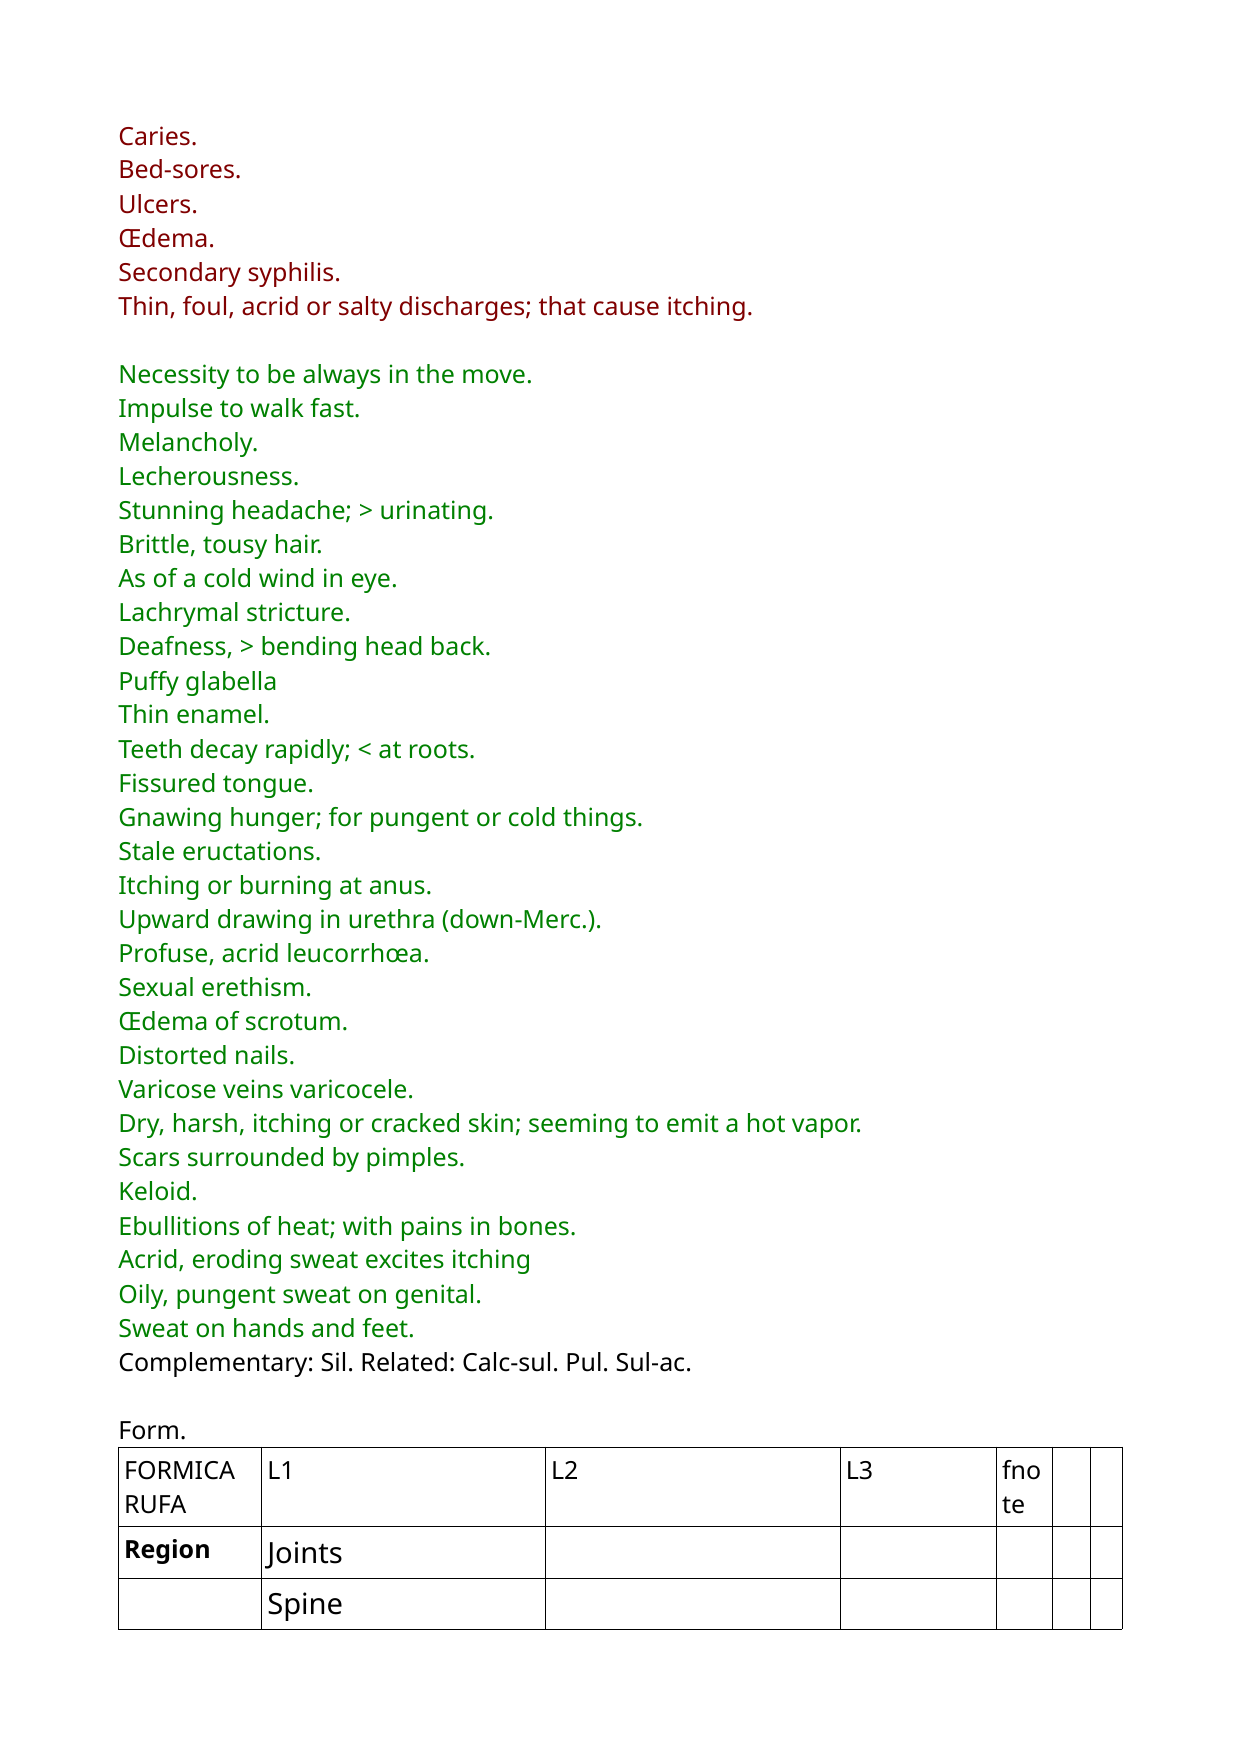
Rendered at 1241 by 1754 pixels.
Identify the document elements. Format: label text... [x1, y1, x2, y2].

table_cell [841, 1527, 996, 1577]
text Sexual erethism. [118, 970, 1122, 1004]
text Teeth decay rapidly; < at roots. [118, 731, 1122, 765]
text Scars surrounded by pimples. [118, 1140, 1122, 1174]
text Lecherousness. [118, 459, 1122, 493]
text Bed-sores. [118, 152, 1122, 186]
text Gnawing hunger; for pungent or cold things. [118, 799, 1122, 833]
text Lachrymal stricture. [118, 595, 1122, 629]
text Sweat on hands and feet. [118, 1310, 1122, 1344]
text Stale eructations. [118, 833, 1122, 867]
table_cell [997, 1527, 1052, 1577]
table_cell [546, 1579, 840, 1629]
text Stunning headache; > urinating. [118, 493, 1122, 527]
text Œdema of scrotum. [118, 1004, 1122, 1038]
text Thin enamel. [118, 697, 1122, 731]
text Complementary: Sil. Related: Calc-sul. Pul. Sul-ac. [118, 1344, 1122, 1378]
text Form. [118, 1412, 1122, 1447]
table_cell [119, 1579, 261, 1629]
table_cell Spine [262, 1579, 545, 1629]
text Upward drawing in urethra (down-Merc.). [118, 902, 1122, 936]
text Fissured tongue. [118, 765, 1122, 799]
text Ebullitions of heat; with pains in bones. [118, 1208, 1122, 1242]
text Caries. [118, 118, 1122, 152]
table_cell [997, 1579, 1052, 1629]
text Puffy glabella [118, 663, 1122, 697]
text Keloid. [118, 1174, 1122, 1208]
table_cell [1091, 1579, 1122, 1629]
table_header [1053, 1448, 1090, 1526]
text Profuse, acrid leucorrhœa. [118, 936, 1122, 970]
text Secondary syphilis. [118, 254, 1122, 288]
table_cell [1053, 1579, 1090, 1629]
table_header FORMICA RUFA [119, 1448, 261, 1526]
text Oily, pungent sweat on genital. [118, 1276, 1122, 1310]
text Thin, foul, acrid or salty discharges; that cause itching. [118, 288, 1122, 322]
text Dry, harsh, itching or cracked skin; seeming to emit a hot vapor. [118, 1106, 1122, 1140]
text Œdema. [118, 220, 1122, 254]
table_header L3 [841, 1448, 996, 1526]
text As of a cold wind in eye. [118, 561, 1122, 595]
table_header fnote [997, 1448, 1052, 1526]
table_header [1091, 1448, 1122, 1526]
table_cell Region [119, 1527, 261, 1577]
text Itching or burning at anus. [118, 867, 1122, 902]
text Varicose veins varicocele. [118, 1072, 1122, 1106]
table_header L1 [262, 1448, 545, 1526]
table_cell [1053, 1527, 1090, 1577]
text Necessity to be always in the move. [118, 357, 1122, 391]
text Melancholy. [118, 425, 1122, 459]
table_cell [546, 1527, 840, 1577]
text Brittle, tousy hair. [118, 527, 1122, 561]
table_header L2 [546, 1448, 840, 1526]
table_cell [841, 1579, 996, 1629]
text Impulse to walk fast. [118, 391, 1122, 425]
text Distorted nails. [118, 1038, 1122, 1072]
text Ulcers. [118, 186, 1122, 220]
table_cell Joints [262, 1527, 545, 1577]
text Acrid, eroding sweat excites itching [118, 1242, 1122, 1276]
table_cell [1091, 1527, 1122, 1577]
text Deafness, > bending head back. [118, 629, 1122, 663]
